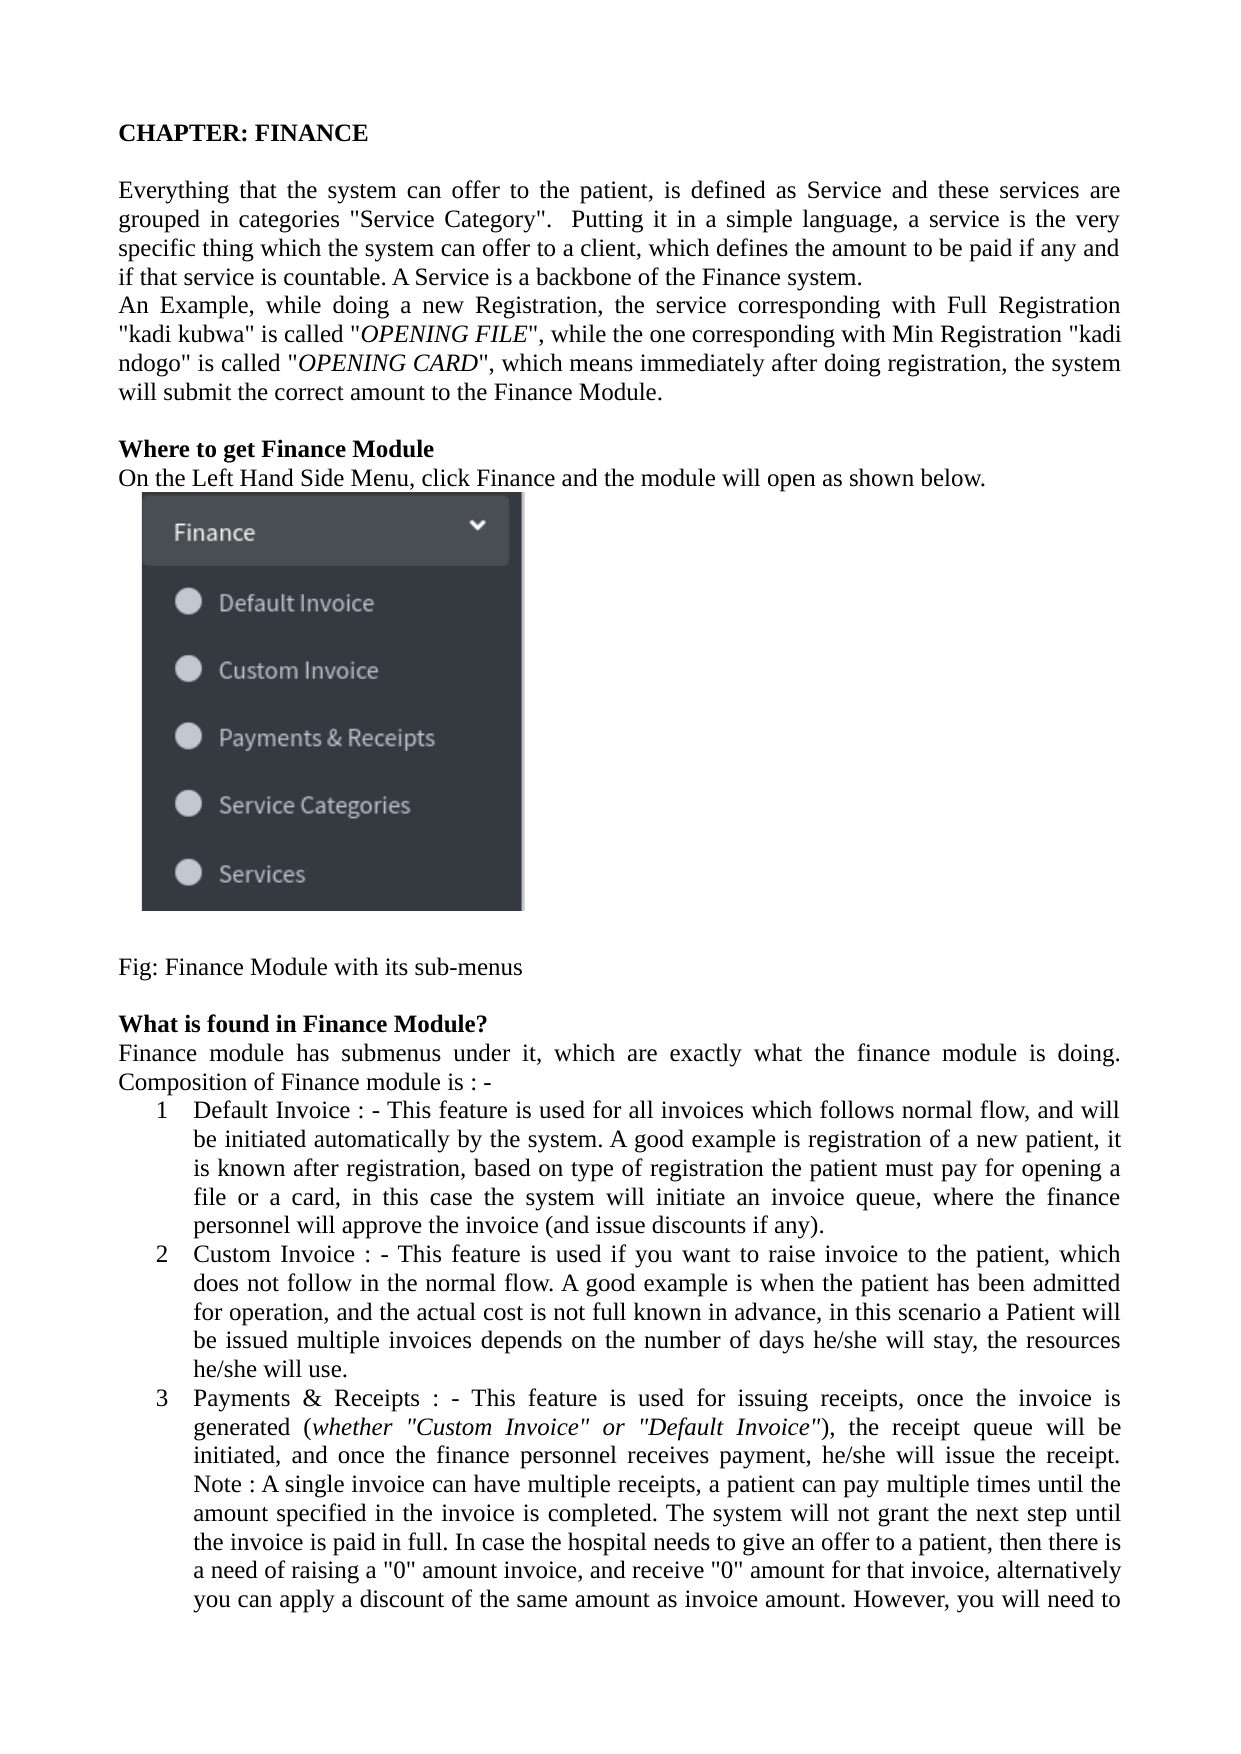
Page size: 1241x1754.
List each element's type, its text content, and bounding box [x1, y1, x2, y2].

text An Example, while doing a new Registration, the service corresponding with Full Registration "kadi kubwa" is called "OPENING FILE", while the one corresponding with Min Registration "kadi ndogo" is called "OPENING CARD", which means immediately after doing registration, the system will submit the correct amount to the Finance Module. [118, 291, 1122, 406]
list Custom Invoice : - This feature is used if you want to raise invoice to the patient, which does not follow in the normal flow. A good example is when the patient has been admitted for operation, and the actual cost is not full known in advance, in this scenario a Patient will be issued multiple invoices depends on the number of days he/she will stay, the resources he/she will use. [156, 1239, 1122, 1383]
text On the Left Hand Side Menu, click Finance and the module will open as shown below. [118, 463, 1122, 492]
list Payments & Receipts : - This feature is used for issuing receipts, once the invoice is generated (whether "Custom Invoice" or "Default Invoice"), the receipt queue will be initiated, and once the finance personnel receives payment, he/she will issue the receipt. Note : A single invoice can have multiple receipts, a patient can pay multiple times until the amount specified in the invoice is completed. The system will not grant the next step until the invoice is paid in full. In case the hospital needs to give an offer to a patient, then there is a need of raising a "0" amount invoice, and receive "0" amount for that invoice, alternatively you can apply a discount of the same amount as invoice amount. However, you will need to [156, 1383, 1122, 1613]
list Default Invoice : - This feature is used for all invoices which follows normal flow, and will be initiated automatically by the system. A good example is registration of a new patient, it is known after registration, based on type of registration the patient must pay for opening a file or a card, in this case the system will initiate an invoice queue, where the finance personnel will approve the invoice (and issue discounts if any). [156, 1096, 1122, 1239]
text CHAPTER: FINANCE [118, 118, 1122, 147]
text Everything that the system can offer to the patient, is defined as Service and these services are grouped in categories "Service Category". Putting it in a simple language, a service is the very specific thing which the system can offer to a client, which defines the amount to be paid if any and if that service is countable. A Service is a backbone of the Finance system. [118, 176, 1122, 291]
text Finance module has submenus under it, which are exactly what the finance module is doing. Composition of Finance module is : - [118, 1038, 1122, 1096]
picture [141, 492, 525, 911]
text Fig: Finance Module with its sub-menus [118, 952, 1122, 981]
text Where to get Finance Module [118, 434, 1122, 463]
text What is found in Finance Module? [118, 1009, 1122, 1038]
